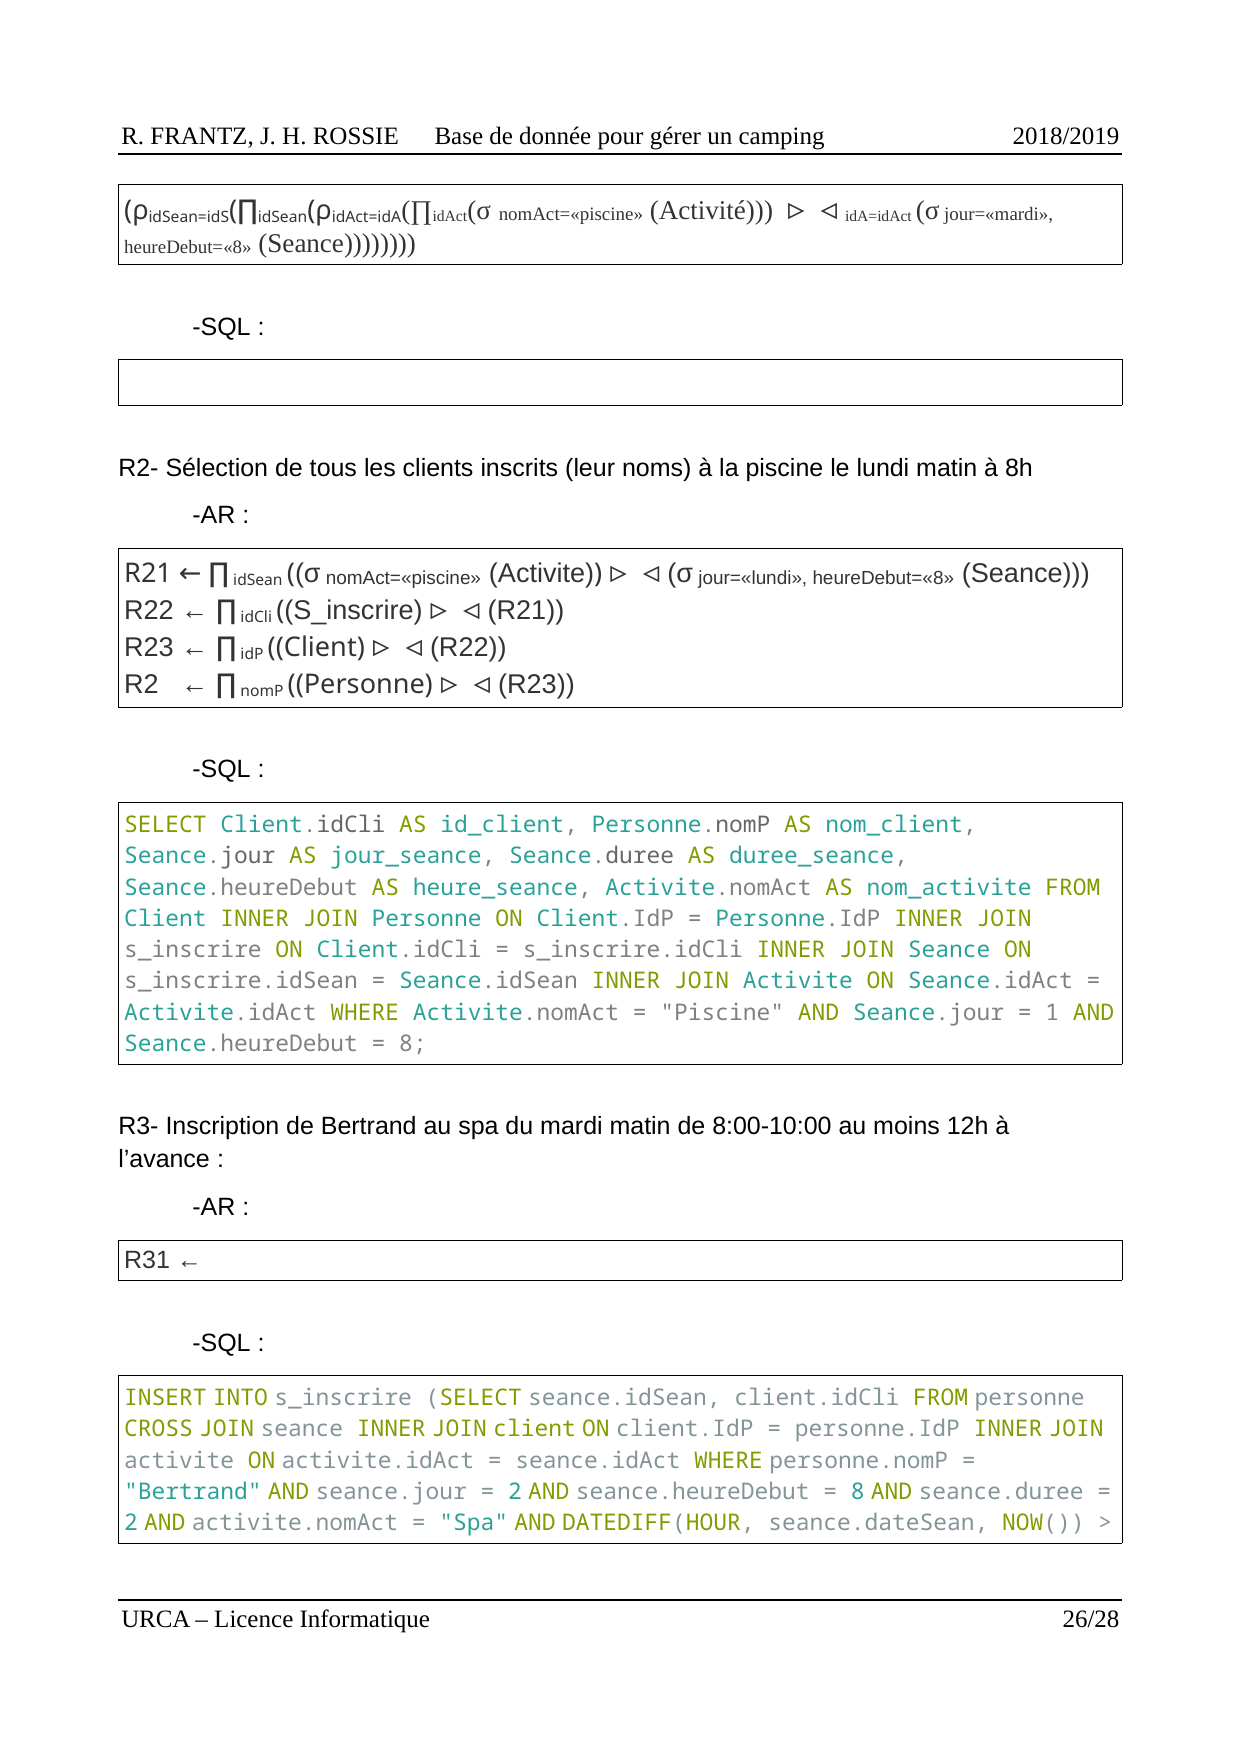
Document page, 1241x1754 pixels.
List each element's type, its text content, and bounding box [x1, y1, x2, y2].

table_header [119, 360, 1122, 405]
text -AR : [118, 500, 1122, 529]
table_header R21 ← ∏ idSean ((σ nomAct=«piscine» (Activite))▷◁(σ jour=«lundi», heureDebut=«8» (Seance))) R22 ← ∏ idCli ((S_inscrire)▷◁(R21)) R23 ← ∏ idP ((Client)▷◁(R22)) R2 ← ∏ nomP ((Personne)▷◁(R23)) [119, 549, 1122, 707]
text R3- Inscription de Bertrand au spa du mardi matin de 8:00-10:00 au moins 12h à l’avance : [118, 1111, 1122, 1173]
text -SQL : [118, 754, 1122, 783]
table_header R31 ← [119, 1241, 1122, 1280]
text -SQL : [118, 1328, 1122, 1356]
text -SQL : [118, 312, 1122, 340]
text R2- Sélection de tous les clients inscrits (leur noms) à la piscine le lundi matin à 8h [118, 452, 1122, 481]
table_header INSERT INTO s_inscrire (SELECT seance.idSean, client.idCli FROM personne CROSS JOIN seance INNER JOIN client ON client.IdP = personne.IdP INNER JOIN activite ON activite.idAct = seance.idAct WHERE personne.nomP = "Bertrand" AND seance.jour = 2 AND seance.heureDebut = 8 AND seance.duree = 2 AND activite.nomAct = "Spa" AND DATEDIFF(HOUR, seance.dateSean, NOW()) > [119, 1376, 1122, 1543]
table_header SELECT Client.idCli AS id_client, Personne.nomP AS nom_client, Seance.jour AS jour_seance, Seance.duree AS duree_seance, Seance.heureDebut AS heure_seance, Activite.nomAct AS nom_activite FROM Client INNER JOIN Personne ON Client.IdP = Personne.IdP INNER JOIN s_inscrire ON Client.idCli = s_inscrire.idCli INNER JOIN Seance ON s_inscrire.idSean = Seance.idSean INNER JOIN Activite ON Seance.idAct = Activite.idAct WHERE Activite.nomAct = "Piscine" AND Seance.jour = 1 AND Seance.heureDebut = 8; [119, 803, 1122, 1064]
text -AR : [118, 1192, 1122, 1221]
table_header (ρidSean=idS(∏idSean(ρidAct=idA(∏idAct(σ nomAct=«piscine» (Activité))) ▷◁idA=idAct (σ jour=«mardi», heureDebut=«8» (Seance)))))))) [119, 185, 1122, 264]
